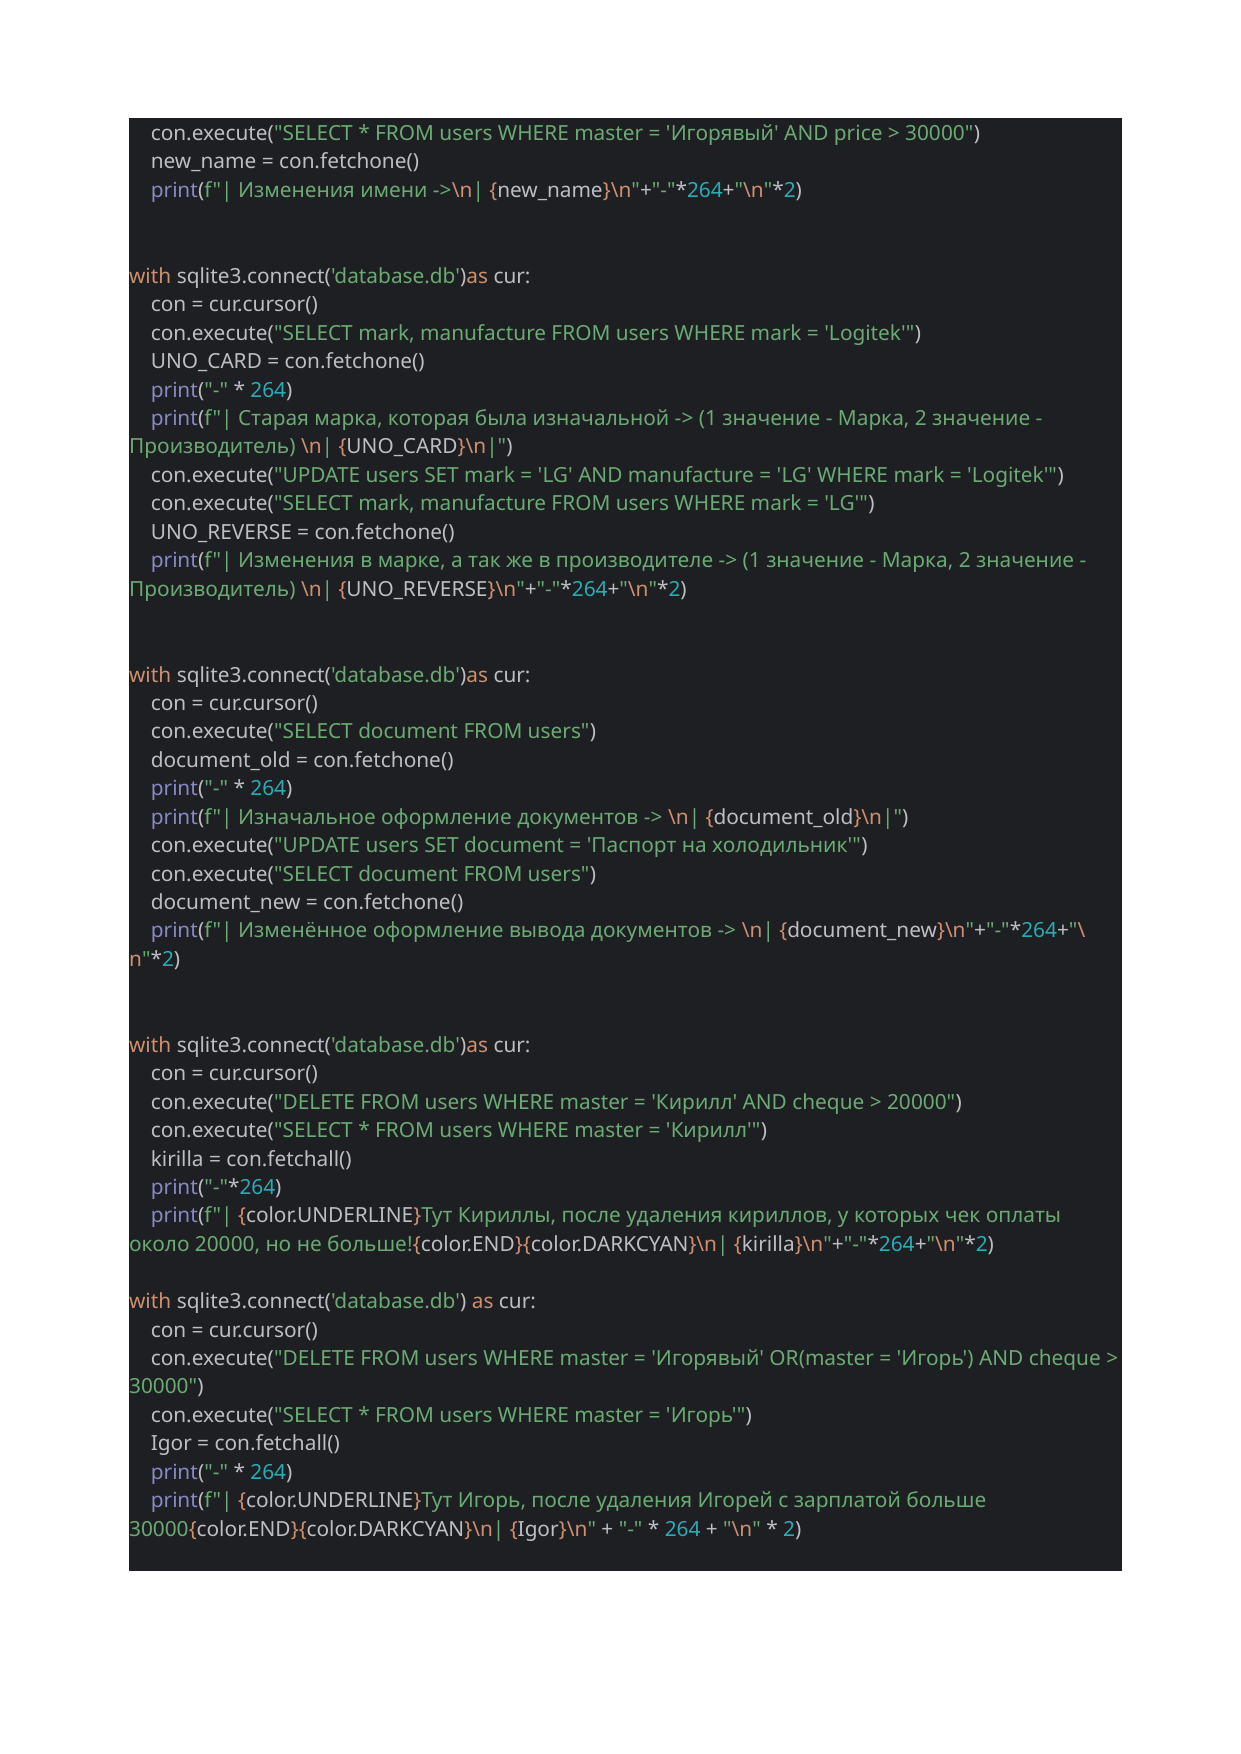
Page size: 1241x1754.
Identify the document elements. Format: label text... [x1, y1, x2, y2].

text con.execute("SELECT * FROM users WHERE master = 'Игорявый' AND price > 30000") new_name = con.fetchone() print(f"| Изменения имени ->\n| {new_name}\n"+"-"*264+"\n"*2) with sqlite3.connect('database.db')as cur: con = cur.cursor() con.execute("SELECT mark, manufacture FROM users WHERE mark = 'Logitek'") UNO_CARD = con.fetchone() print("-" * 264) print(f"| Старая марка, которая была изначальной -> (1 значение - Марка, 2 значение - Производитель) \n| {UNO_CARD}\n|") con.execute("UPDATE users SET mark = 'LG' AND manufacture = 'LG' WHERE mark = 'Logitek'") con.execute("SELECT mark, manufacture FROM users WHERE mark = 'LG'") UNO_REVERSE = con.fetchone() print(f"| Изменения в марке, а так же в производителе -> (1 значение - Марка, 2 значение - Производитель) \n| {UNO_REVERSE}\n"+"-"*264+"\n"*2) with sqlite3.connect('database.db')as cur: con = cur.cursor() con.execute("SELECT document FROM users") document_old = con.fetchone() print("-" * 264) print(f"| Изначальное оформление документов -> \n| {document_old}\n|") con.execute("UPDATE users SET document = 'Паспорт на холодильник'") con.execute("SELECT document FROM users") document_new = con.fetchone() print(f"| Изменённое оформление вывода документов -> \n| {document_new}\n"+"-"*264+"\n"*2) with sqlite3.connect('database.db')as cur: con = cur.cursor() con.execute("DELETE FROM users WHERE master = 'Кирилл' AND cheque > 20000") con.execute("SELECT * FROM users WHERE master = 'Кирилл'") kirilla = con.fetchall() print("-"*264) print(f"| {color.UNDERLINE}Тут Кириллы, после удаления кириллов, у которых чек оплаты около 20000, но не больше!{color.END}{color.DARKCYAN}\n| {kirilla}\n"+"-"*264+"\n"*2) with sqlite3.connect('database.db') as cur: con = cur.cursor() con.execute("DELETE FROM users WHERE master = 'Игорявый' OR(master = 'Игорь') AND cheque > 30000") con.execute("SELECT * FROM users WHERE master = 'Игорь'") Igor = con.fetchall() print("-" * 264) print(f"| {color.UNDERLINE}Тут Игорь, после удаления Игорей с зарплатой больше 30000{color.END}{color.DARKCYAN}\n| {Igor}\n" + "-" * 264 + "\n" * 2) [129, 118, 1122, 1571]
